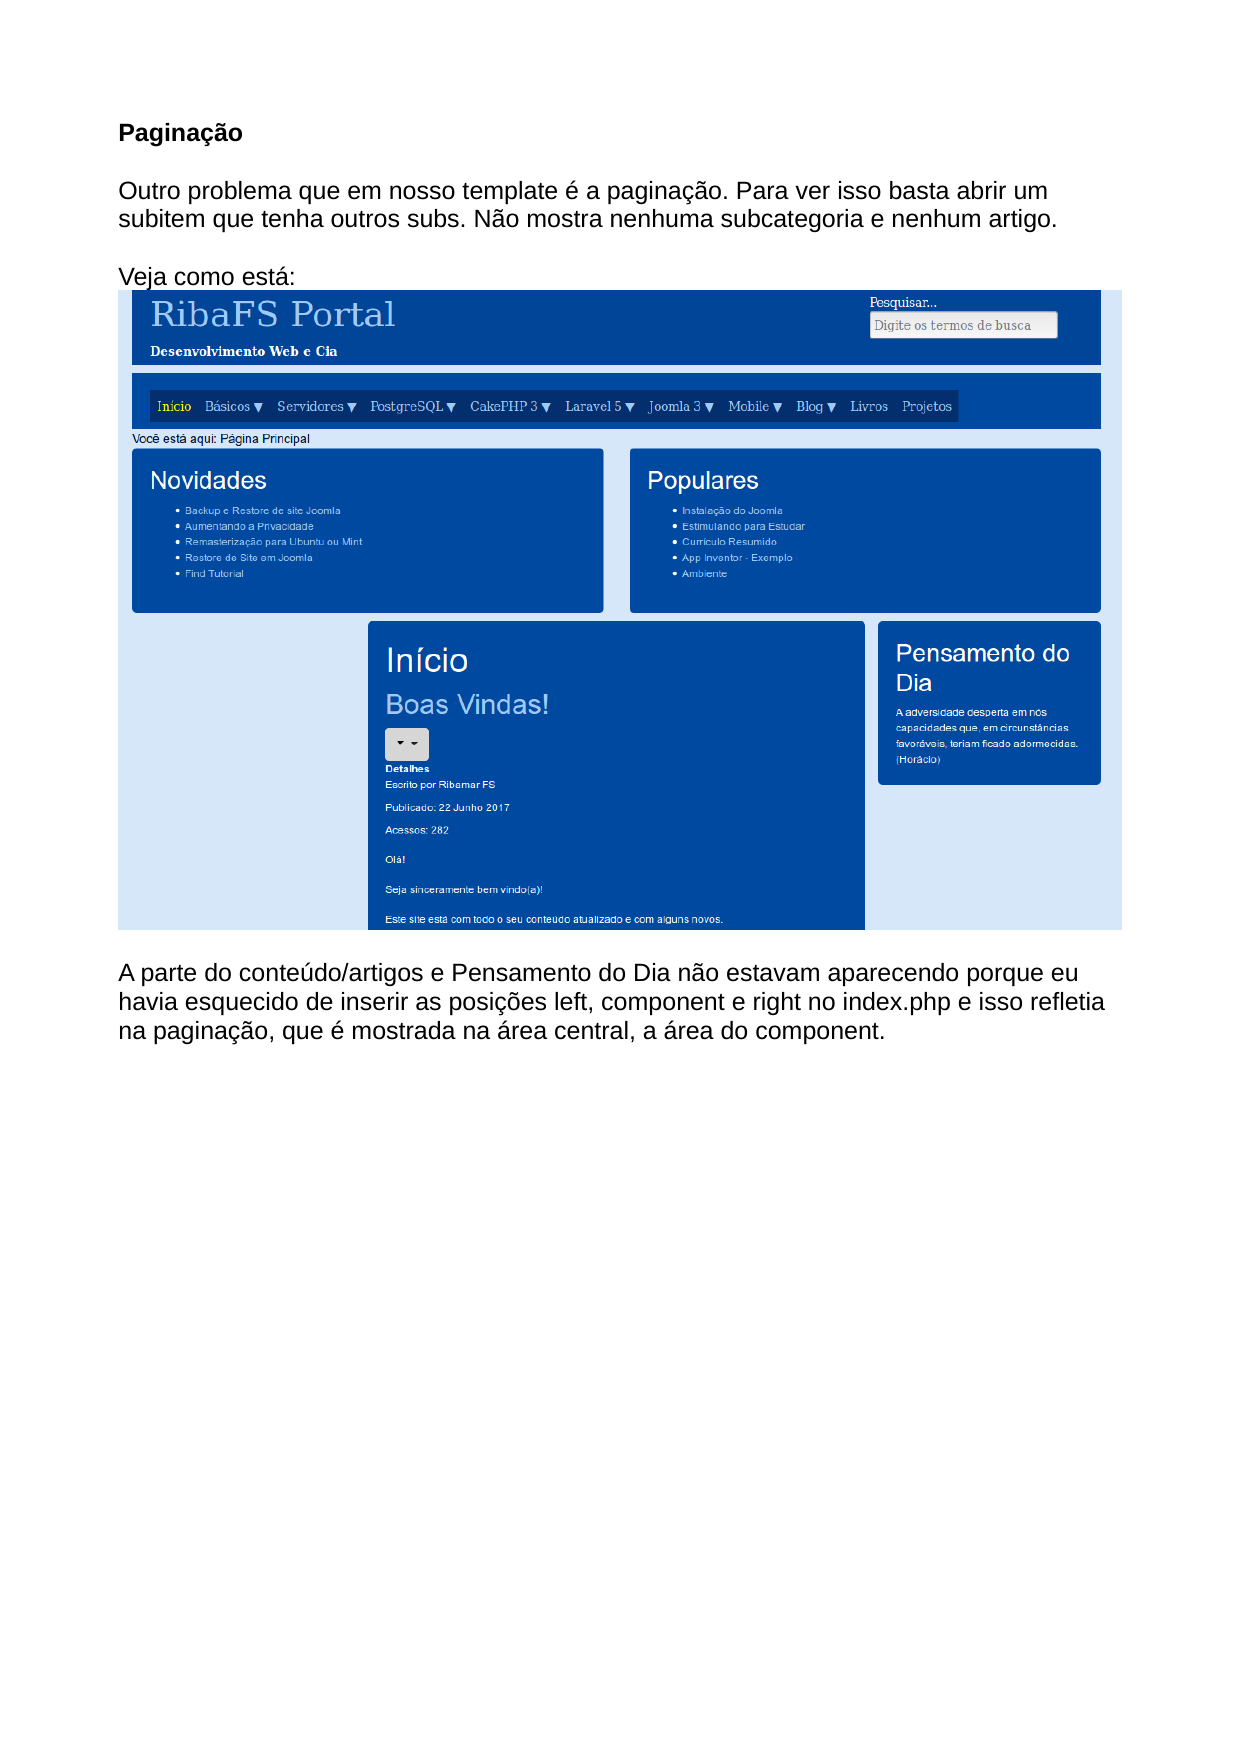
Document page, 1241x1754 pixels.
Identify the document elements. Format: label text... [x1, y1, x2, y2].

picture [118, 290, 1123, 930]
text Veja como está: [118, 262, 1122, 290]
text A parte do conteúdo/artigos e Pensamento do Dia não estavam aparecendo porque eu havia esquecido de inserir as posições left, component e right no index.php e isso refletia na paginação, que é mostrada na área central, a área do component. [118, 958, 1122, 1044]
text Paginação [118, 118, 1122, 147]
text Outro problema que em nosso template é a paginação. Para ver isso basta abrir um subitem que tenha outros subs. Não mostra nenhuma subcategoria e nenhum artigo. [118, 176, 1122, 233]
